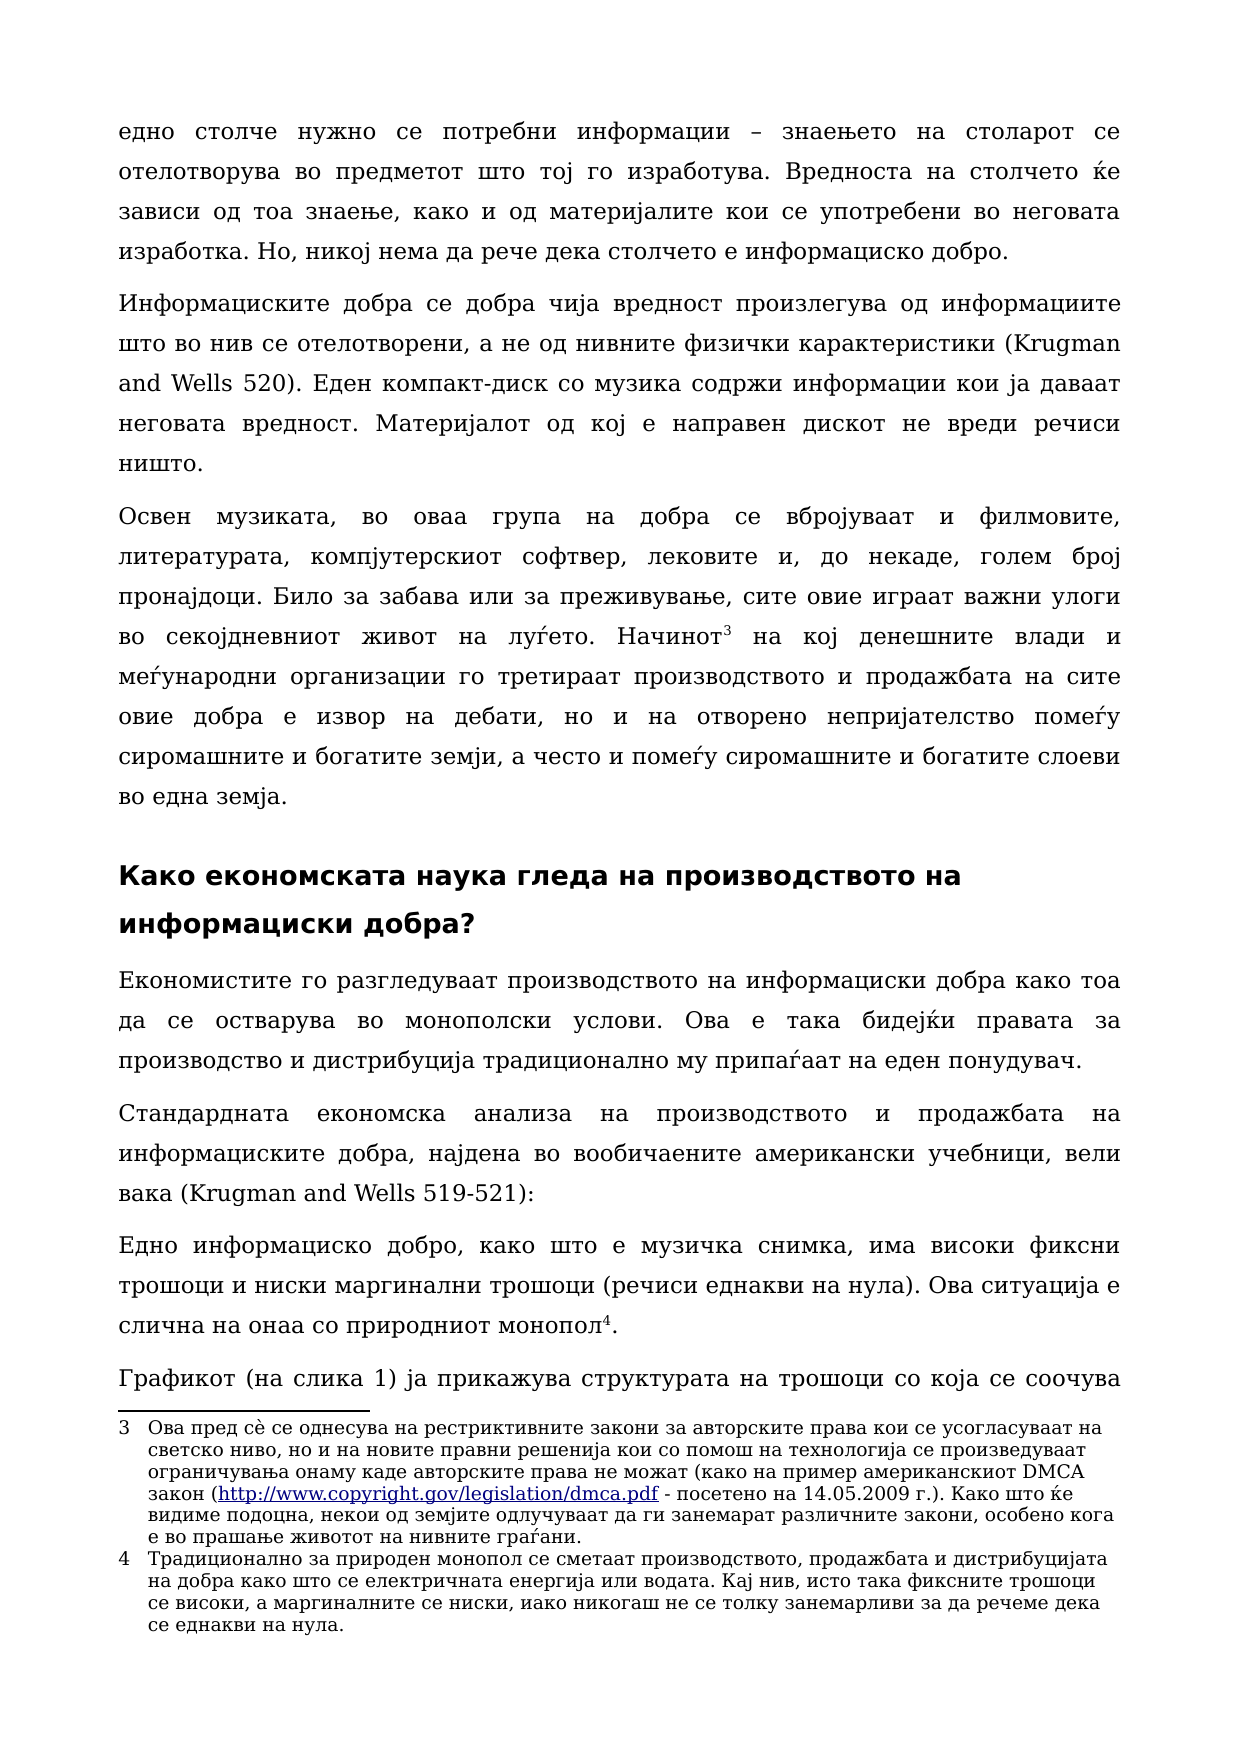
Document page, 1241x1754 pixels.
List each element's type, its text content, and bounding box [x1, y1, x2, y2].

text Традиционално за природен монопол се сметаат производството, продажбата и дистрибуцијата на добра како што се електричната енергија или водата. Кај нив, исто така фиксните трошоци се високи, а маргиналните се ниски, иако никогаш не се толку занемарливи за да речеме дека се еднакви на нула. [118, 1548, 1122, 1636]
text Едно информациско добро, како што е музичка снимка, има високи фиксни трошоци и ниски маргинални трошоци (речиси еднакви на нула). Ова ситуација е слична на онаа со природниот монопол. [118, 1233, 1122, 1339]
subtitle Како економската наука гледа на производството на информациски добра? [118, 861, 1122, 939]
text Освен музиката, во оваа група на добра се вбројуваат и филмовите, литературата, компјутерскиот софтвер, лековите и, до некаде, голем број пронајдоци. Било за забава или за преживување, сите овие играат важни улоги во секојдневниот живот на луѓето. Начинот на кој денешните влади и меѓународни организации го третираат производството и продажбата на сите овие добра е извор на дебати, но и на отворено непријателство помеѓу сиромашните и богатите земји, а често и помеѓу сиромашните и богатите слоеви во една земја. [118, 503, 1122, 810]
text Економистите го разгледуваат производството на информациски добра како тоа да се остварува во монополски услови. Ова е така бидејќи правата за производство и дистрибуција традиционално му припаѓаат на еден понудувач. [118, 968, 1122, 1074]
text Информациските добра се добра чија вредност произлегува од информациите што во нив се отелотворени, а не од нивните физички карактеристики (Krugman and Wells 520). Еден компакт-диск со музика содржи информации кои ја даваат неговата вредност. Материјалот од кој е направен дискот не вреди речиси ништо. [118, 291, 1122, 477]
text едно столче нужно се потребни информации – знаењето на столарот се отелотворува во предметот што тој го изработува. Вредноста на столчето ќе зависи од тоа знаење, како и од материјалите кои се употребени во неговата изработка. Но, никој нема да рече дека столчето е информациско добро. [118, 118, 1122, 265]
text Стандардната економска анализа на производството и продажбата на информациските добра, најдена во вообичаените американски учебници, вели вака (Krugman and Wells 519-521): [118, 1100, 1122, 1207]
text Ова пред сѐ се однесува на рестриктивните закони за авторските права кои се усогласуваат на светско ниво, но и на новите правни решенија кои со помош на технологија се произведуваат ограничувања онаму каде авторските права не можат (како на пример американскиот DMCA закон (http://www.copyright.gov/legislation/dmca.pdf - посетено на 14.05.2009 г.). Како што ќе видиме подоцна, некои од земјите одлучуваат да ги занемарат различните закони, особено кога е во прашање животот на нивните граѓани. [118, 1417, 1122, 1548]
text Графикот (на слика 1) ја прикажува структурата на трошоци со која се соочува [118, 1365, 1122, 1392]
